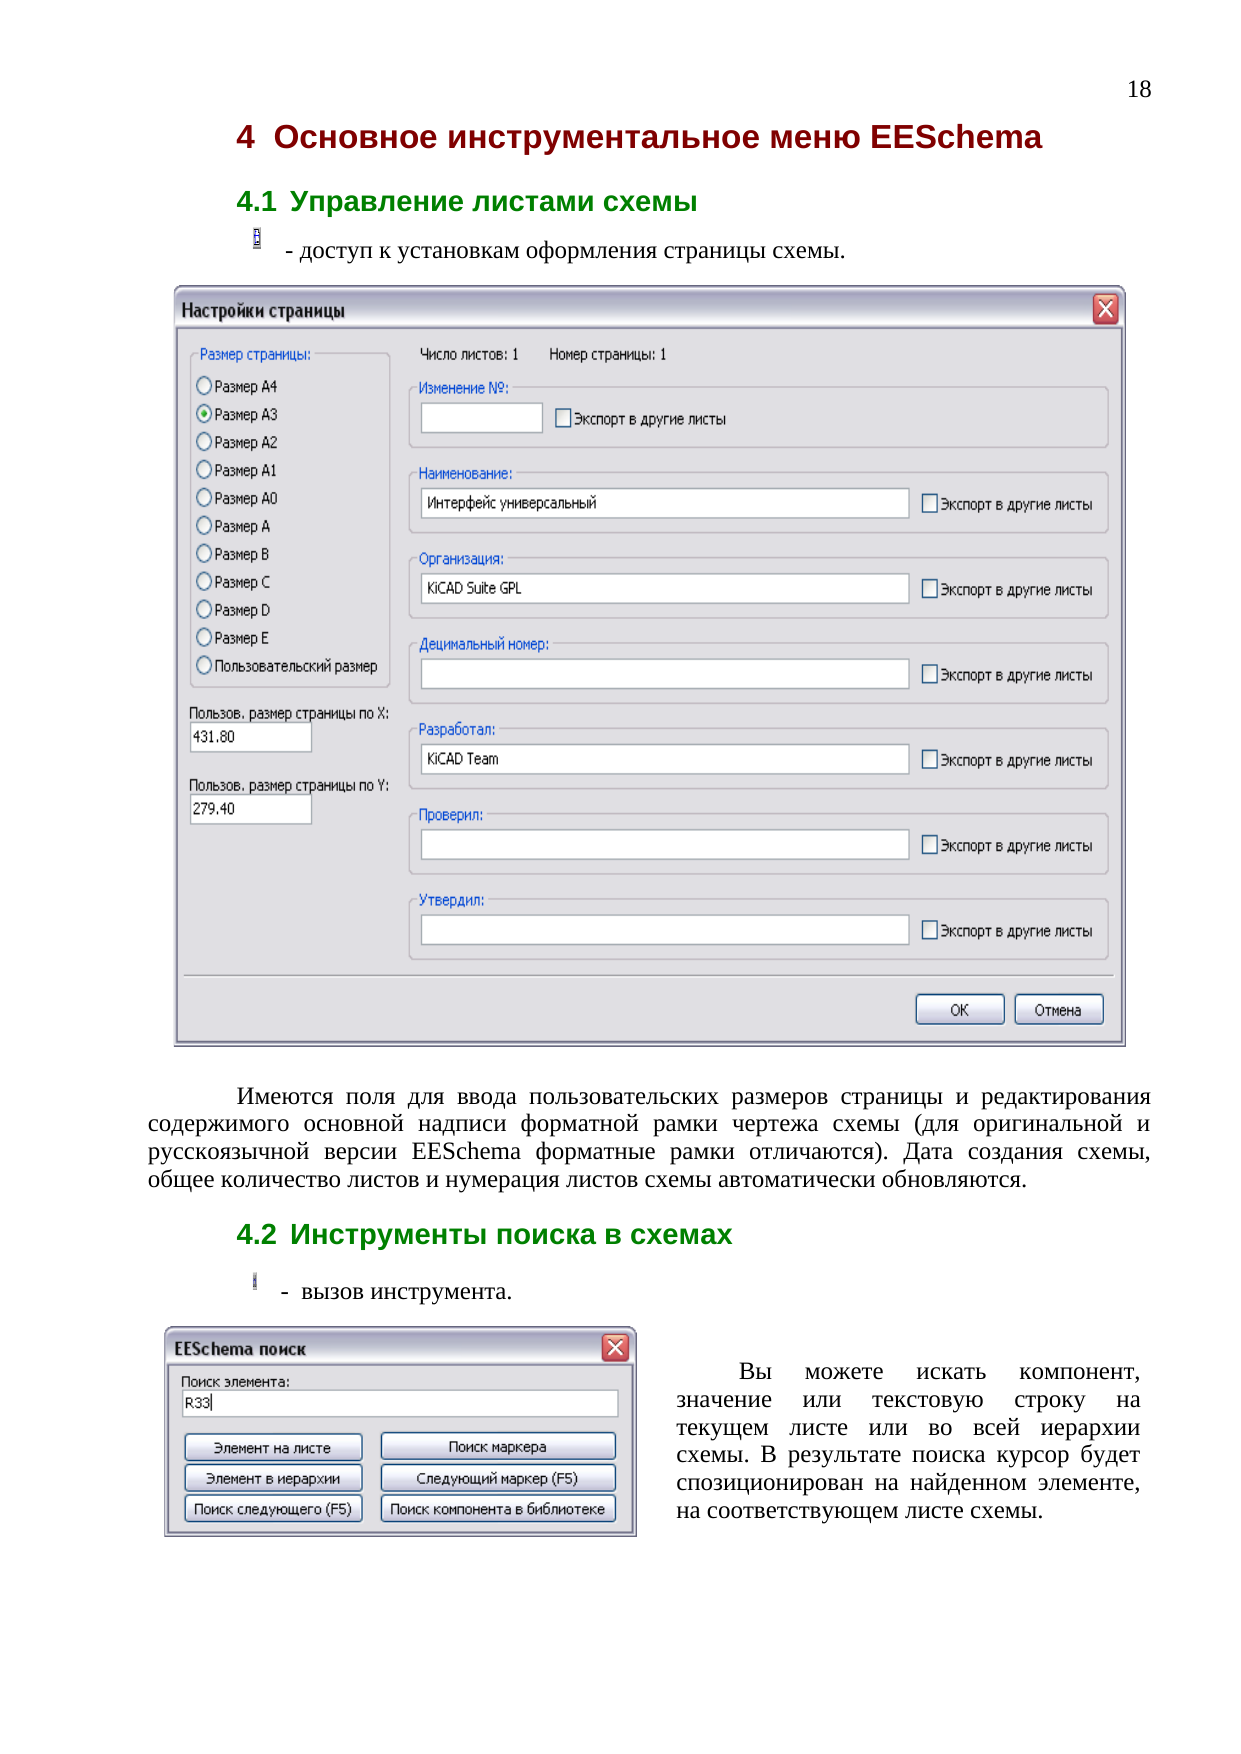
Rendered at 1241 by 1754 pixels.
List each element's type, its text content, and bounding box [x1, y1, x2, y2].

subtitle Инструменты поиска в схемах [148, 1218, 1152, 1250]
table_header Вы можете искать компонент, значение или текстовую строку на текущем листе или во всей иерархии схемы. В результате поиска курсор будет спозиционирован на найденном элементе, на соответствующем листе схемы. [665, 1317, 1152, 1562]
subtitle Управление листами схемы [148, 185, 1152, 217]
picture [164, 1326, 637, 1537]
table_header [136, 1317, 665, 1562]
picture [173, 285, 1126, 1047]
text - вызов инструмента. [148, 1263, 1152, 1305]
subtitle Основное инструментальное меню EESchema [236, 118, 1152, 155]
text - доступ к установкам оформления страницы схемы. [148, 217, 1152, 264]
text Имеются поля для ввода пользовательских размеров страницы и редактирования содержимого основной надписи форматной рамки чертежа схемы (для оригинальной и русскоязычной версии EESchema форматные рамки отличаются). Дата создания схемы, общее количество листов и нумерация листов схемы автоматически обновляются. [148, 1082, 1152, 1193]
